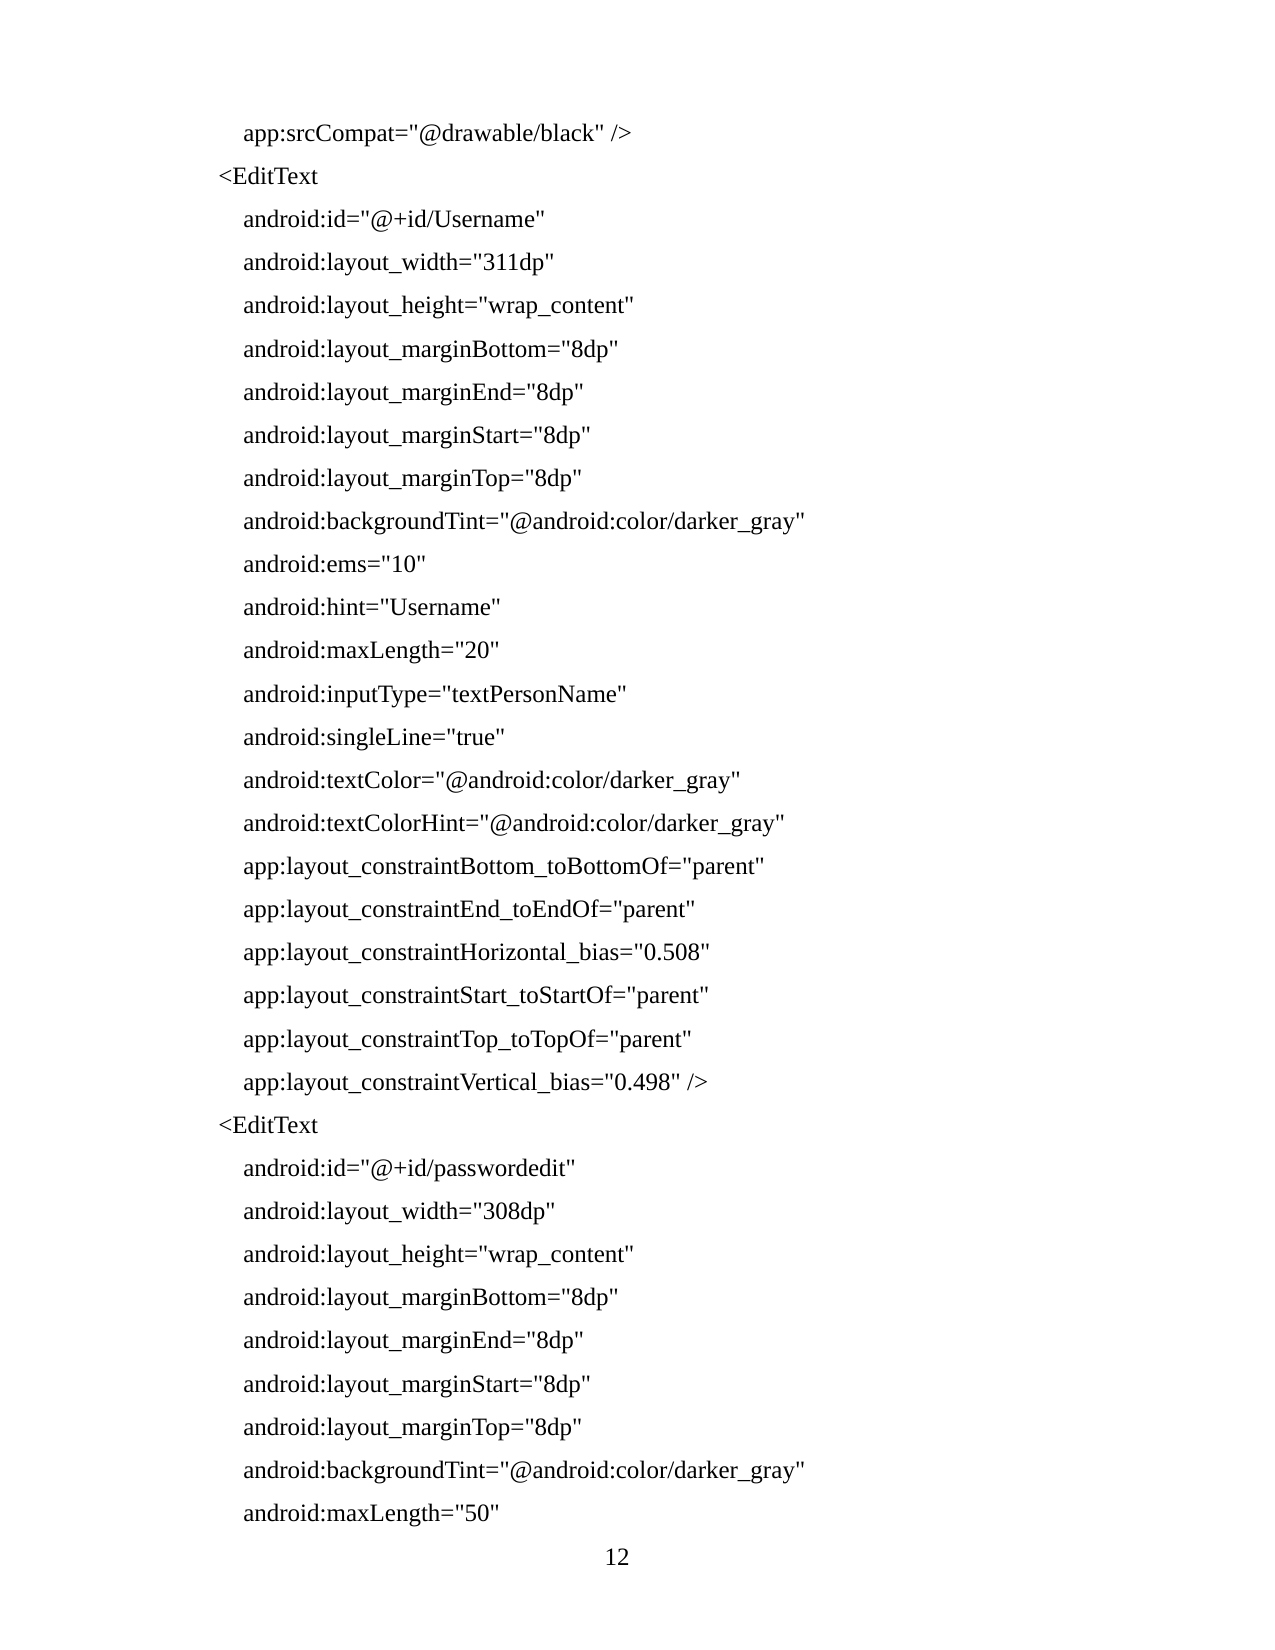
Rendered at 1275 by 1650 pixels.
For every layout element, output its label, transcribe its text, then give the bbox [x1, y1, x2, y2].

text android:hint="Username" [193, 592, 1157, 621]
text app:layout_constraintTop_toTopOf="parent" [193, 1024, 1157, 1052]
text android:backgroundTint="@android:color/darker_gray" [193, 1455, 1157, 1484]
text app:srcCompat="@drawable/black" /> [193, 118, 1157, 147]
text app:layout_constraintHorizontal_bias="0.508" [193, 937, 1157, 966]
text android:layout_height="wrap_content" [193, 291, 1157, 319]
text app:layout_constraintStart_toStartOf="parent" [193, 981, 1157, 1009]
text android:backgroundTint="@android:color/darker_gray" [193, 506, 1157, 535]
text android:maxLength="20" [193, 636, 1157, 664]
text android:layout_marginTop="8dp" [193, 463, 1157, 492]
text android:textColorHint="@android:color/darker_gray" [193, 808, 1157, 837]
text android:layout_marginStart="8dp" [193, 420, 1157, 449]
text android:ems="10" [193, 549, 1157, 578]
text app:layout_constraintVertical_bias="0.498" /> [193, 1067, 1157, 1096]
text app:layout_constraintEnd_toEndOf="parent" [193, 894, 1157, 923]
text android:layout_marginBottom="8dp" [193, 1282, 1157, 1311]
text android:textColor="@android:color/darker_gray" [193, 765, 1157, 794]
text app:layout_constraintBottom_toBottomOf="parent" [193, 851, 1157, 880]
text <EditText [193, 161, 1157, 190]
text android:layout_width="308dp" [193, 1196, 1157, 1225]
text android:layout_marginEnd="8dp" [193, 1326, 1157, 1354]
text android:layout_marginEnd="8dp" [193, 377, 1157, 406]
text android:singleLine="true" [193, 722, 1157, 751]
text android:inputType="textPersonName" [193, 679, 1157, 707]
text android:layout_marginBottom="8dp" [193, 334, 1157, 362]
text android:id="@+id/passwordedit" [193, 1153, 1157, 1182]
text android:layout_marginTop="8dp" [193, 1412, 1157, 1441]
text android:layout_marginStart="8dp" [193, 1369, 1157, 1397]
text android:id="@+id/Username" [193, 204, 1157, 233]
text android:layout_height="wrap_content" [193, 1239, 1157, 1268]
text <EditText [193, 1110, 1157, 1139]
text android:maxLength="50" [193, 1498, 1157, 1527]
text android:layout_width="311dp" [193, 247, 1157, 276]
